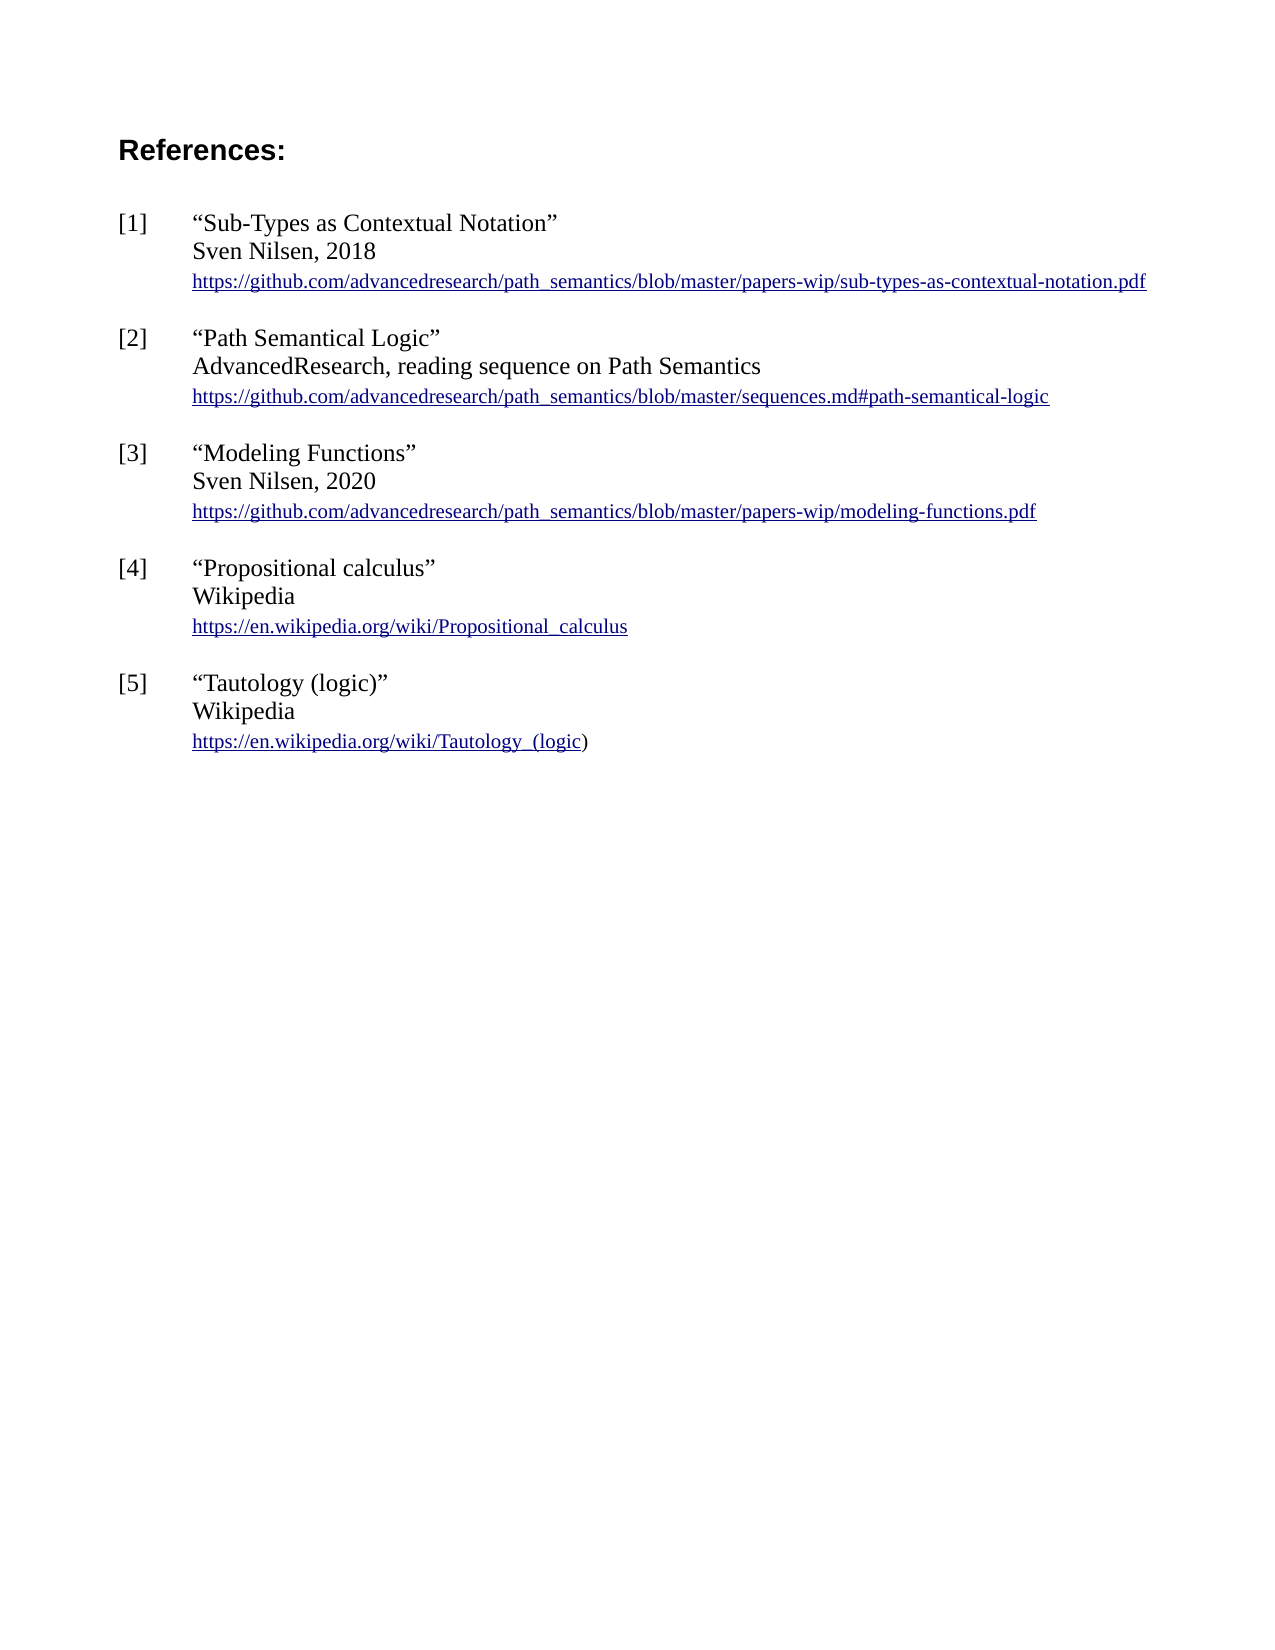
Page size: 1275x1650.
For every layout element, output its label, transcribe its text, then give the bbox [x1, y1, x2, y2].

text https://en.wikipedia.org/wiki/Propositional_calculus [118, 610, 1157, 639]
text AdvancedResearch, reading sequence on Path Semantics [118, 351, 1157, 380]
text https://github.com/advancedresearch/path_semantics/blob/master/papers-wip/sub-types-as-contextual-notation.pdf [118, 265, 1157, 294]
text [4] “Propositional calculus” [118, 553, 1157, 581]
text https://github.com/advancedresearch/path_semantics/blob/master/sequences.md#path-semantical-logic [118, 380, 1157, 409]
text [3] “Modeling Functions” [118, 438, 1157, 466]
text Sven Nilsen, 2018 [118, 236, 1157, 265]
text [5] “Tautology (logic)” [118, 668, 1157, 696]
text Sven Nilsen, 2020 [118, 466, 1157, 495]
text [1] “Sub-Types as Contextual Notation” [118, 208, 1157, 236]
text https://en.wikipedia.org/wiki/Tautology_(logic) [118, 725, 1157, 754]
text Wikipedia [118, 581, 1157, 610]
text Wikipedia [118, 696, 1157, 725]
text https://github.com/advancedresearch/path_semantics/blob/master/papers-wip/modeling-functions.pdf [118, 495, 1157, 524]
text [2] “Path Semantical Logic” [118, 323, 1157, 351]
subtitle References: [118, 133, 1157, 166]
